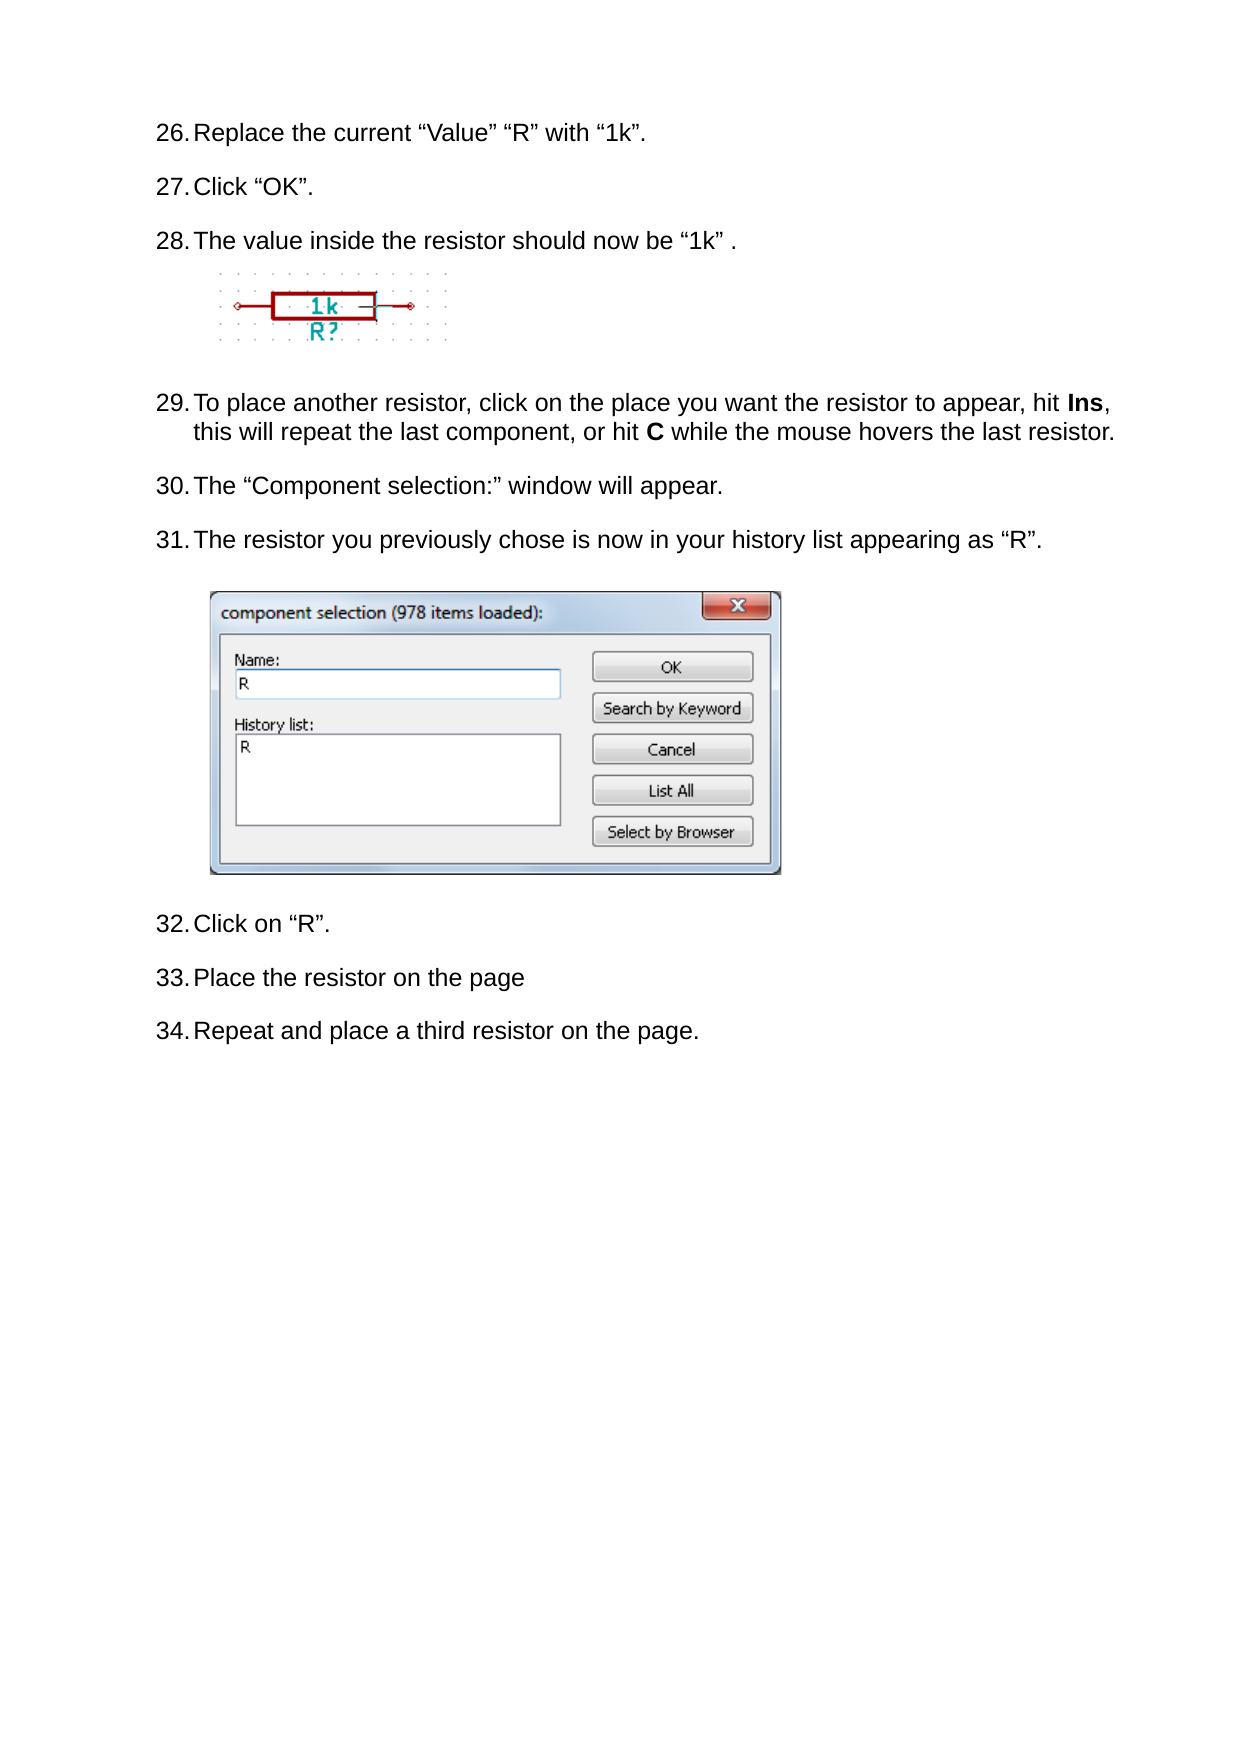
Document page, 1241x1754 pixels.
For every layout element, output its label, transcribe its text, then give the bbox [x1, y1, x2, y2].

list Click on “R”. [156, 909, 1122, 937]
list The resistor you previously chose is now in your history list appearing as “R”. [156, 525, 1122, 884]
list Repeat and place a third resistor on the page. [156, 1016, 1122, 1045]
list The value inside the resistor should now be “1k” . [156, 226, 1122, 363]
list Place the resistor on the page [156, 962, 1122, 991]
picture [209, 263, 452, 355]
list The “Component selection:” window will appear. [156, 471, 1122, 500]
list Click “OK”. [156, 172, 1122, 201]
picture [209, 591, 782, 875]
list Replace the current “Value” “R” with “1k”. [156, 118, 1122, 147]
list To place another resistor, click on the place you want the resistor to appear, hit Ins, this will repeat the last component, or hit C while the mouse hovers the last resistor. [156, 388, 1122, 446]
